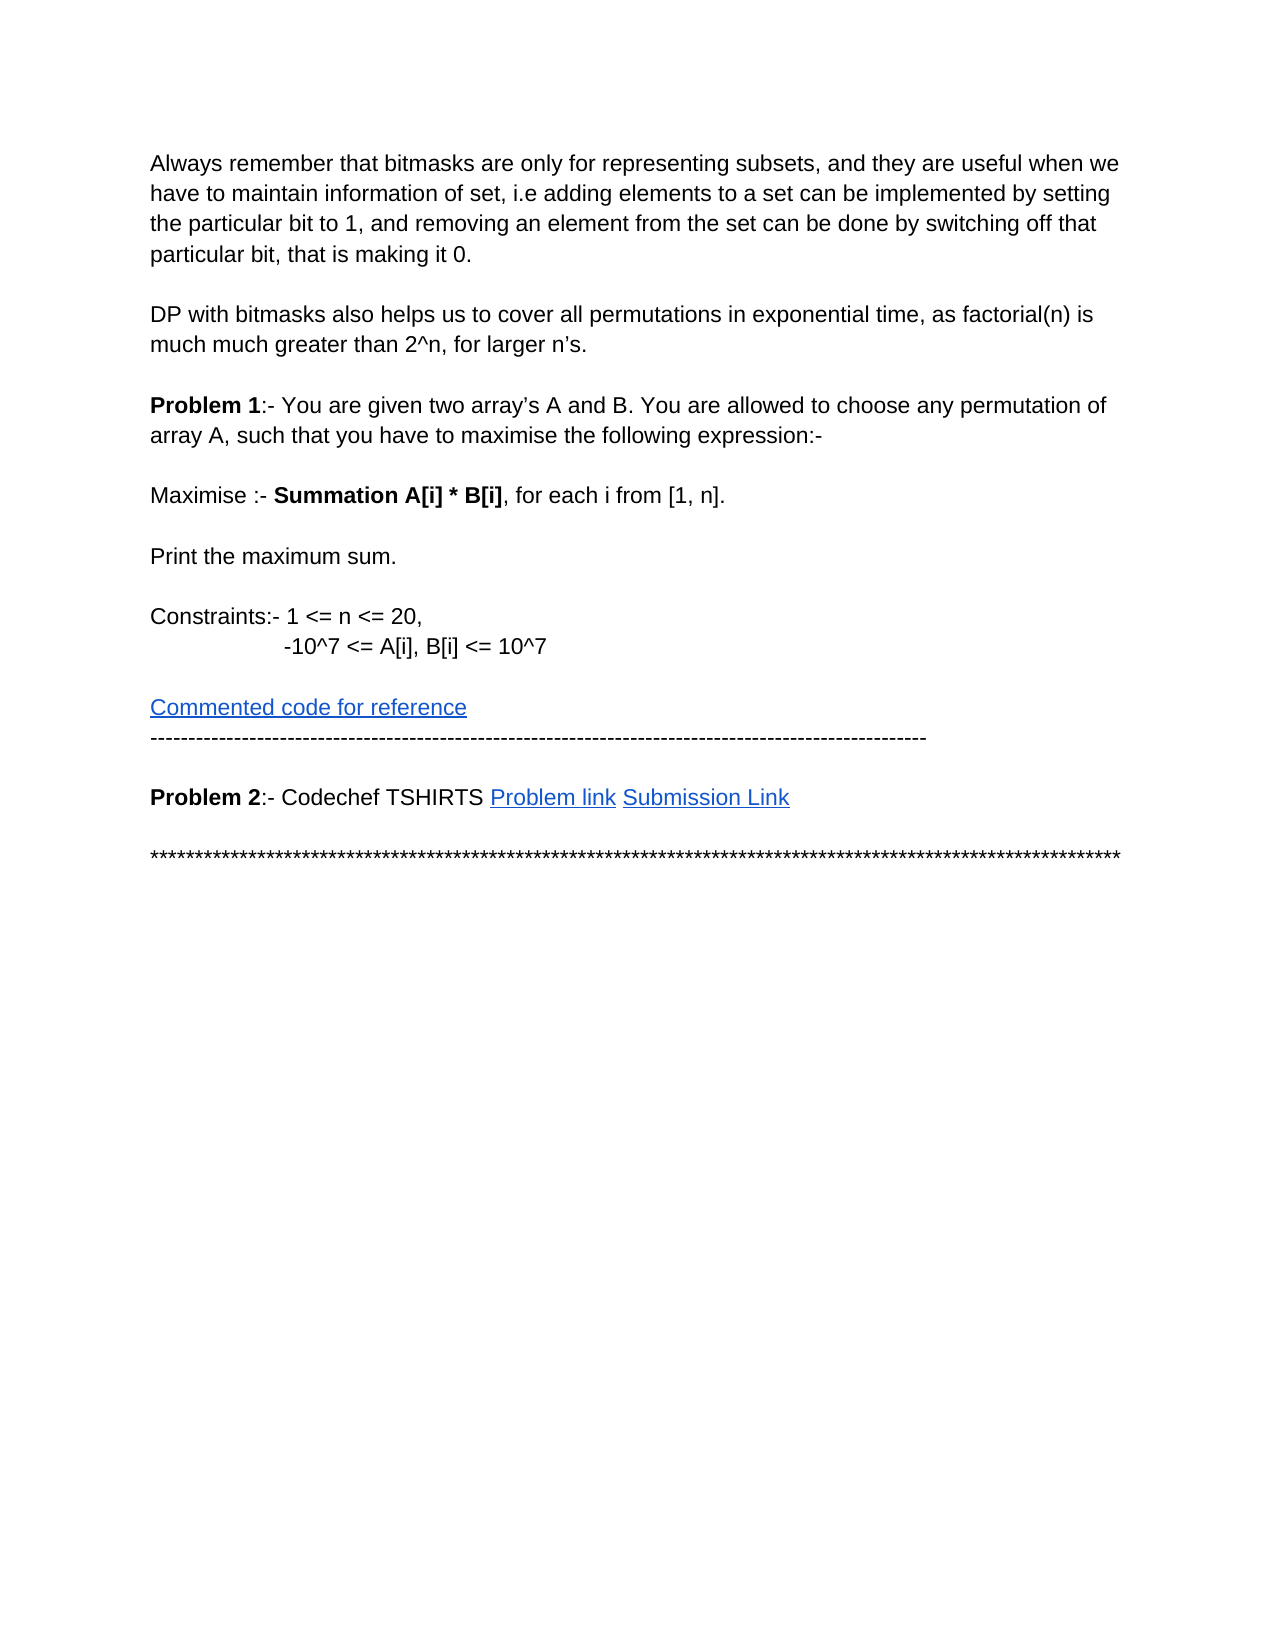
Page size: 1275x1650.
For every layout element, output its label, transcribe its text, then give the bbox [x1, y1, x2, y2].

text Commented code for reference [150, 694, 1125, 720]
text ************************************************************************************************************* [150, 845, 1125, 871]
text Print the maximum sum. [150, 543, 1125, 569]
text -10^7 <= A[i], B[i] <= 10^7 [150, 633, 1125, 660]
text Problem 2:- Codechef TSHIRTS Problem link Submission Link [150, 784, 1125, 811]
text DP with bitmasks also helps us to cover all permutations in exponential time, as factorial(n) is much much greater than 2^n, for larger n’s. [150, 301, 1125, 358]
text Problem 1:- You are given two array’s A and B. You are allowed to choose any permutation of array A, such that you have to maximise the following expression:- [150, 392, 1125, 448]
text ------------------------------------------------------------------------------------------------------ [150, 724, 1125, 750]
text Constraints:- 1 <= n <= 20, [150, 603, 1125, 629]
text Always remember that bitmasks are only for representing subsets, and they are useful when we have to maintain information of set, i.e adding elements to a set can be implemented by setting the particular bit to 1, and removing an element from the set can be done by switching off that particular bit, that is making it 0. [150, 150, 1125, 267]
text Maximise :- Summation A[i] * B[i], for each i from [1, n]. [150, 482, 1125, 509]
